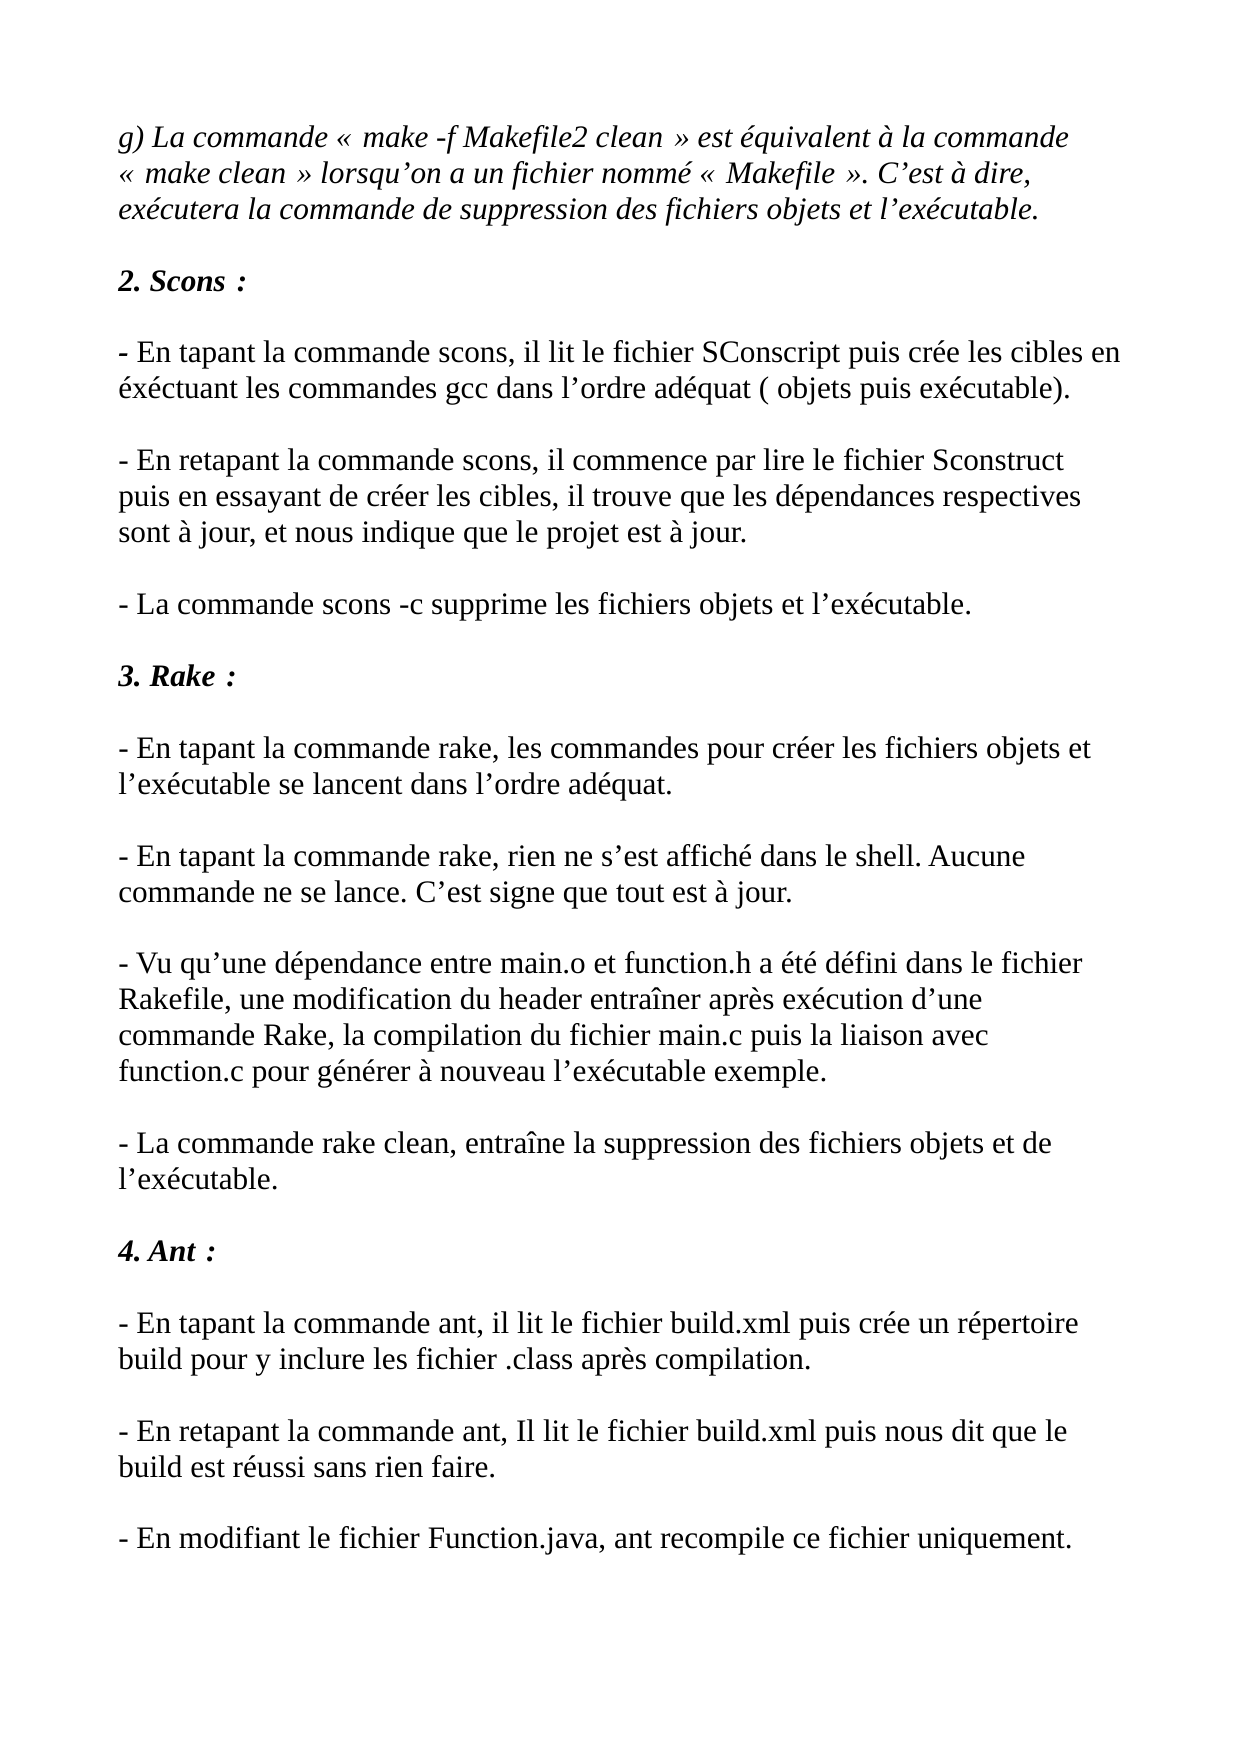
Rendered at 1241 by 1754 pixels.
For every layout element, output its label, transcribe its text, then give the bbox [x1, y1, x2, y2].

text - En retapant la commande ant, Il lit le fichier build.xml puis nous dit que le build est réussi sans rien faire. [118, 1412, 1122, 1484]
text 4. Ant : [118, 1232, 1122, 1268]
text - Vu qu’une dépendance entre main.o et function.h a été défini dans le fichier Rakefile, une modification du header entraîner après exécution d’une commande Rake, la compilation du fichier main.c puis la liaison avec function.c pour générer à nouveau l’exécutable exemple. [118, 945, 1122, 1088]
text 3. Rake : [118, 657, 1122, 693]
text - La commande rake clean, entraîne la suppression des fichiers objets et de l’exécutable. [118, 1124, 1122, 1196]
text - En tapant la commande rake, rien ne s’est affiché dans le shell. Aucune commande ne se lance. C’est signe que tout est à jour. [118, 837, 1122, 909]
text - En tapant la commande ant, il lit le fichier build.xml puis crée un répertoire build pour y inclure les fichier .class après compilation. [118, 1304, 1122, 1376]
text g) La commande « make -f Makefile2 clean » est équivalent à la commande « make clean » lorsqu’on a un fichier nommé « Makefile ». C’est à dire, exécutera la commande de suppression des fichiers objets et l’exécutable. [118, 118, 1122, 226]
text - En tapant la commande rake, les commandes pour créer les fichiers objets et l’exécutable se lancent dans l’ordre adéquat. [118, 729, 1122, 801]
text - La commande scons -c supprime les fichiers objets et l’exécutable. [118, 585, 1122, 621]
text - En retapant la commande scons, il commence par lire le fichier Sconstruct puis en essayant de créer les cibles, il trouve que les dépendances respectives sont à jour, et nous indique que le projet est à jour. [118, 442, 1122, 549]
text - En modifiant le fichier Function.java, ant recompile ce fichier uniquement. [118, 1520, 1122, 1556]
text - En tapant la commande scons, il lit le fichier SConscript puis crée les cibles en éxéctuant les commandes gcc dans l’ordre adéquat ( objets puis exécutable). [118, 334, 1122, 406]
text 2. Scons : [118, 262, 1122, 298]
